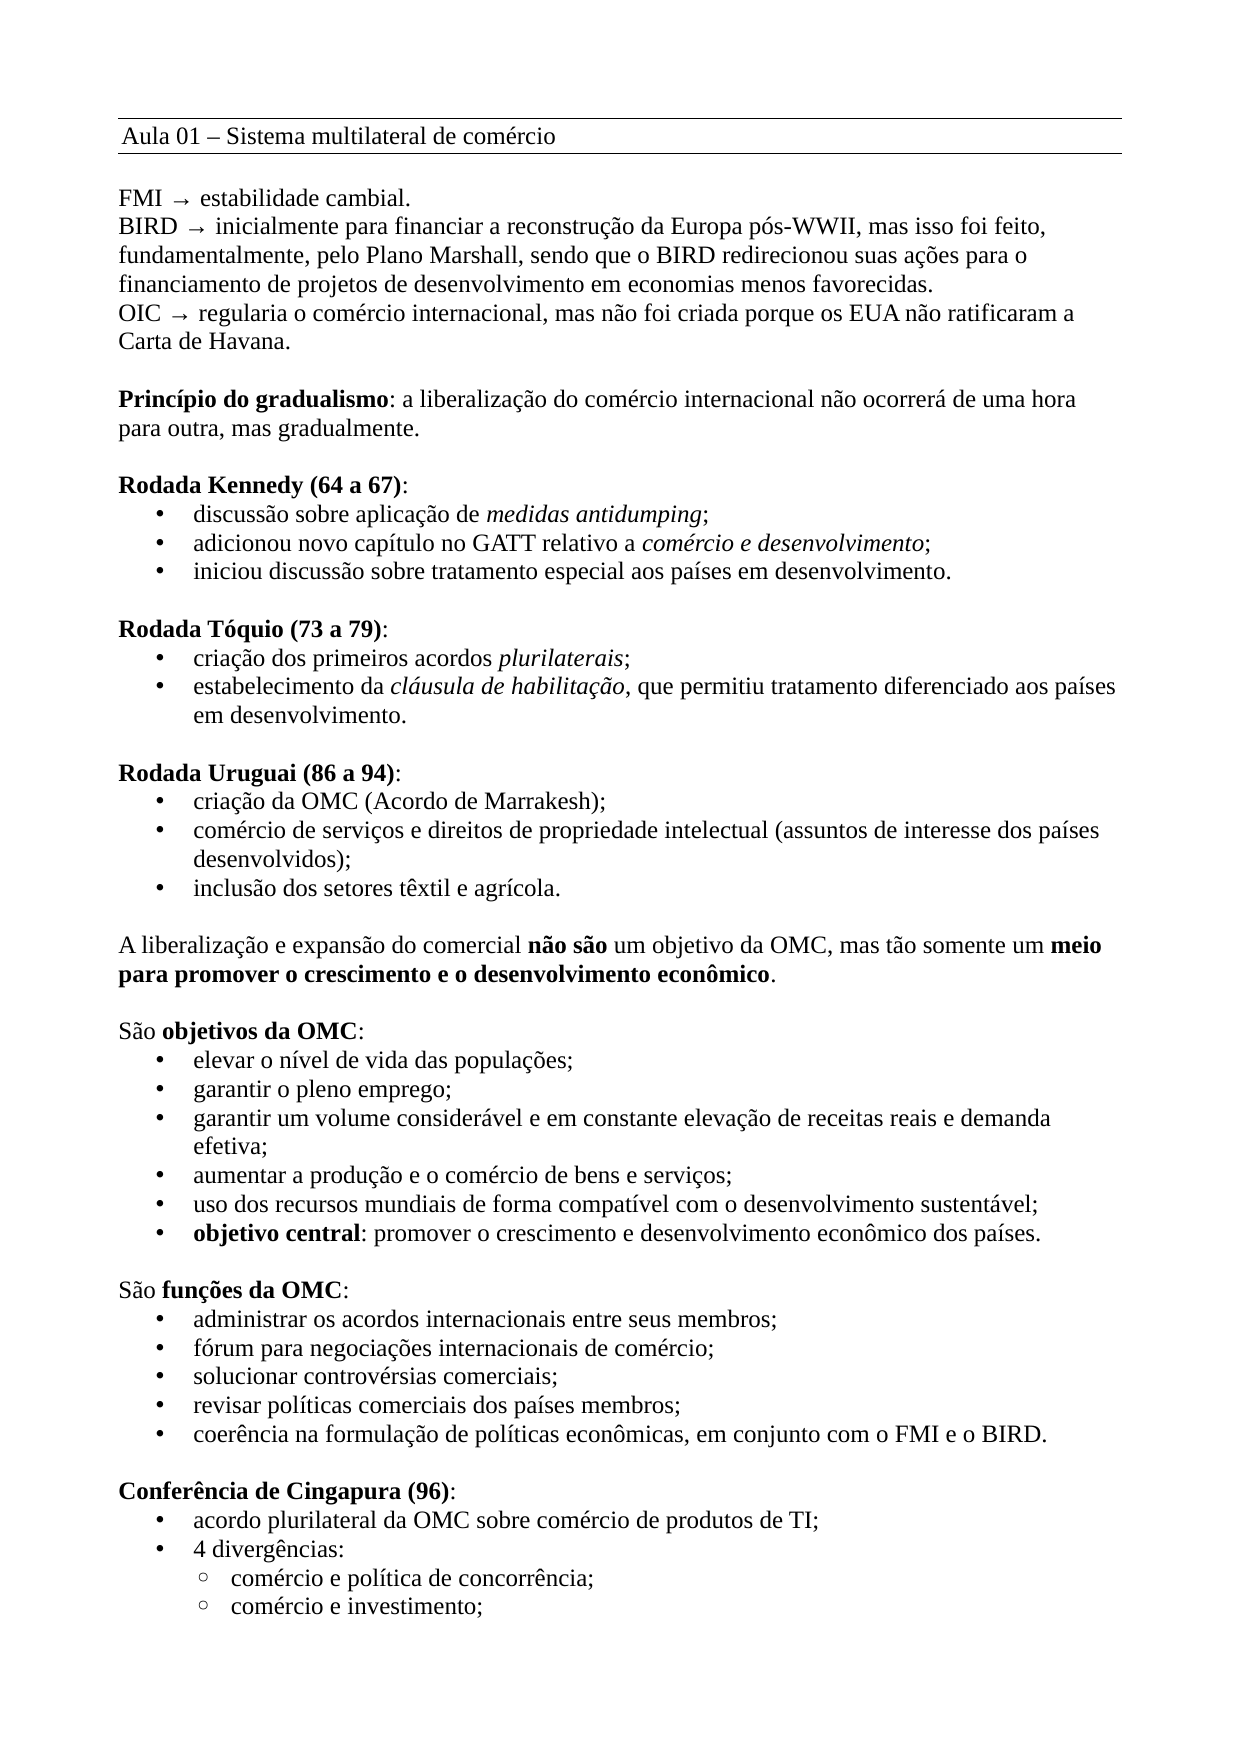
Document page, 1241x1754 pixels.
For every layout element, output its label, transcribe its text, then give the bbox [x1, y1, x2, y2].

text Rodada Tóquio (73 a 79): [118, 614, 1122, 643]
list aumentar a produção e o comércio de bens e serviços; [156, 1160, 1122, 1189]
list revisar políticas comerciais dos países membros; [156, 1390, 1122, 1419]
list comércio e política de concorrência; [193, 1563, 1122, 1591]
list 4 divergências: [156, 1534, 1122, 1563]
text São objetivos da OMC: [118, 1016, 1122, 1045]
list fórum para negociações internacionais de comércio; [156, 1333, 1122, 1361]
list coerência na formulação de políticas econômicas, em conjunto com o FMI e o BIRD. [156, 1419, 1122, 1448]
list garantir um volume considerável e em constante elevação de receitas reais e demanda efetiva; [156, 1103, 1122, 1160]
text Princípio do gradualismo: a liberalização do comércio internacional não ocorrerá de uma hora para outra, mas gradualmente. [118, 384, 1122, 441]
text Conferência de Cingapura (96): [118, 1476, 1122, 1505]
text Rodada Kennedy (64 a 67): [118, 470, 1122, 499]
list comércio e investimento; [193, 1591, 1122, 1620]
list administrar os acordos internacionais entre seus membros; [156, 1304, 1122, 1333]
list criação dos primeiros acordos plurilaterais; [156, 643, 1122, 671]
list criação da OMC (Acordo de Marrakesh); [156, 786, 1122, 815]
text BIRD → inicialmente para financiar a reconstrução da Europa pós-WWII, mas isso foi feito, fundamentalmente, pelo Plano Marshall, sendo que o BIRD redirecionou suas ações para o financiamento de projetos de desenvolvimento em economias menos favorecidas. [118, 211, 1122, 298]
list objetivo central: promover o crescimento e desenvolvimento econômico dos países. [156, 1218, 1122, 1246]
list discussão sobre aplicação de medidas antidumping; [156, 499, 1122, 528]
list estabelecimento da cláusula de habilitação, que permitiu tratamento diferenciado aos países em desenvolvimento. [156, 671, 1122, 729]
text A liberalização e expansão do comercial não são um objetivo da OMC, mas tão somente um meio para promover o crescimento e o desenvolvimento econômico. [118, 930, 1122, 988]
list uso dos recursos mundiais de forma compatível com o desenvolvimento sustentável; [156, 1189, 1122, 1218]
text São funções da OMC: [118, 1275, 1122, 1304]
text FMI → estabilidade cambial. [118, 183, 1122, 211]
text Rodada Uruguai (86 a 94): [118, 758, 1122, 786]
list adicionou novo capítulo no GATT relativo a comércio e desenvolvimento; [156, 528, 1122, 556]
list elevar o nível de vida das populações; [156, 1045, 1122, 1074]
list comércio de serviços e direitos de propriedade intelectual (assuntos de interesse dos países desenvolvidos); [156, 815, 1122, 873]
list iniciou discussão sobre tratamento especial aos países em desenvolvimento. [156, 556, 1122, 585]
list inclusão dos setores têxtil e agrícola. [156, 873, 1122, 901]
list acordo plurilateral da OMC sobre comércio de produtos de TI; [156, 1505, 1122, 1534]
text OIC → regularia o comércio internacional, mas não foi criada porque os EUA não ratificaram a Carta de Havana. [118, 298, 1122, 355]
list garantir o pleno emprego; [156, 1074, 1122, 1103]
list solucionar controvérsias comerciais; [156, 1361, 1122, 1390]
